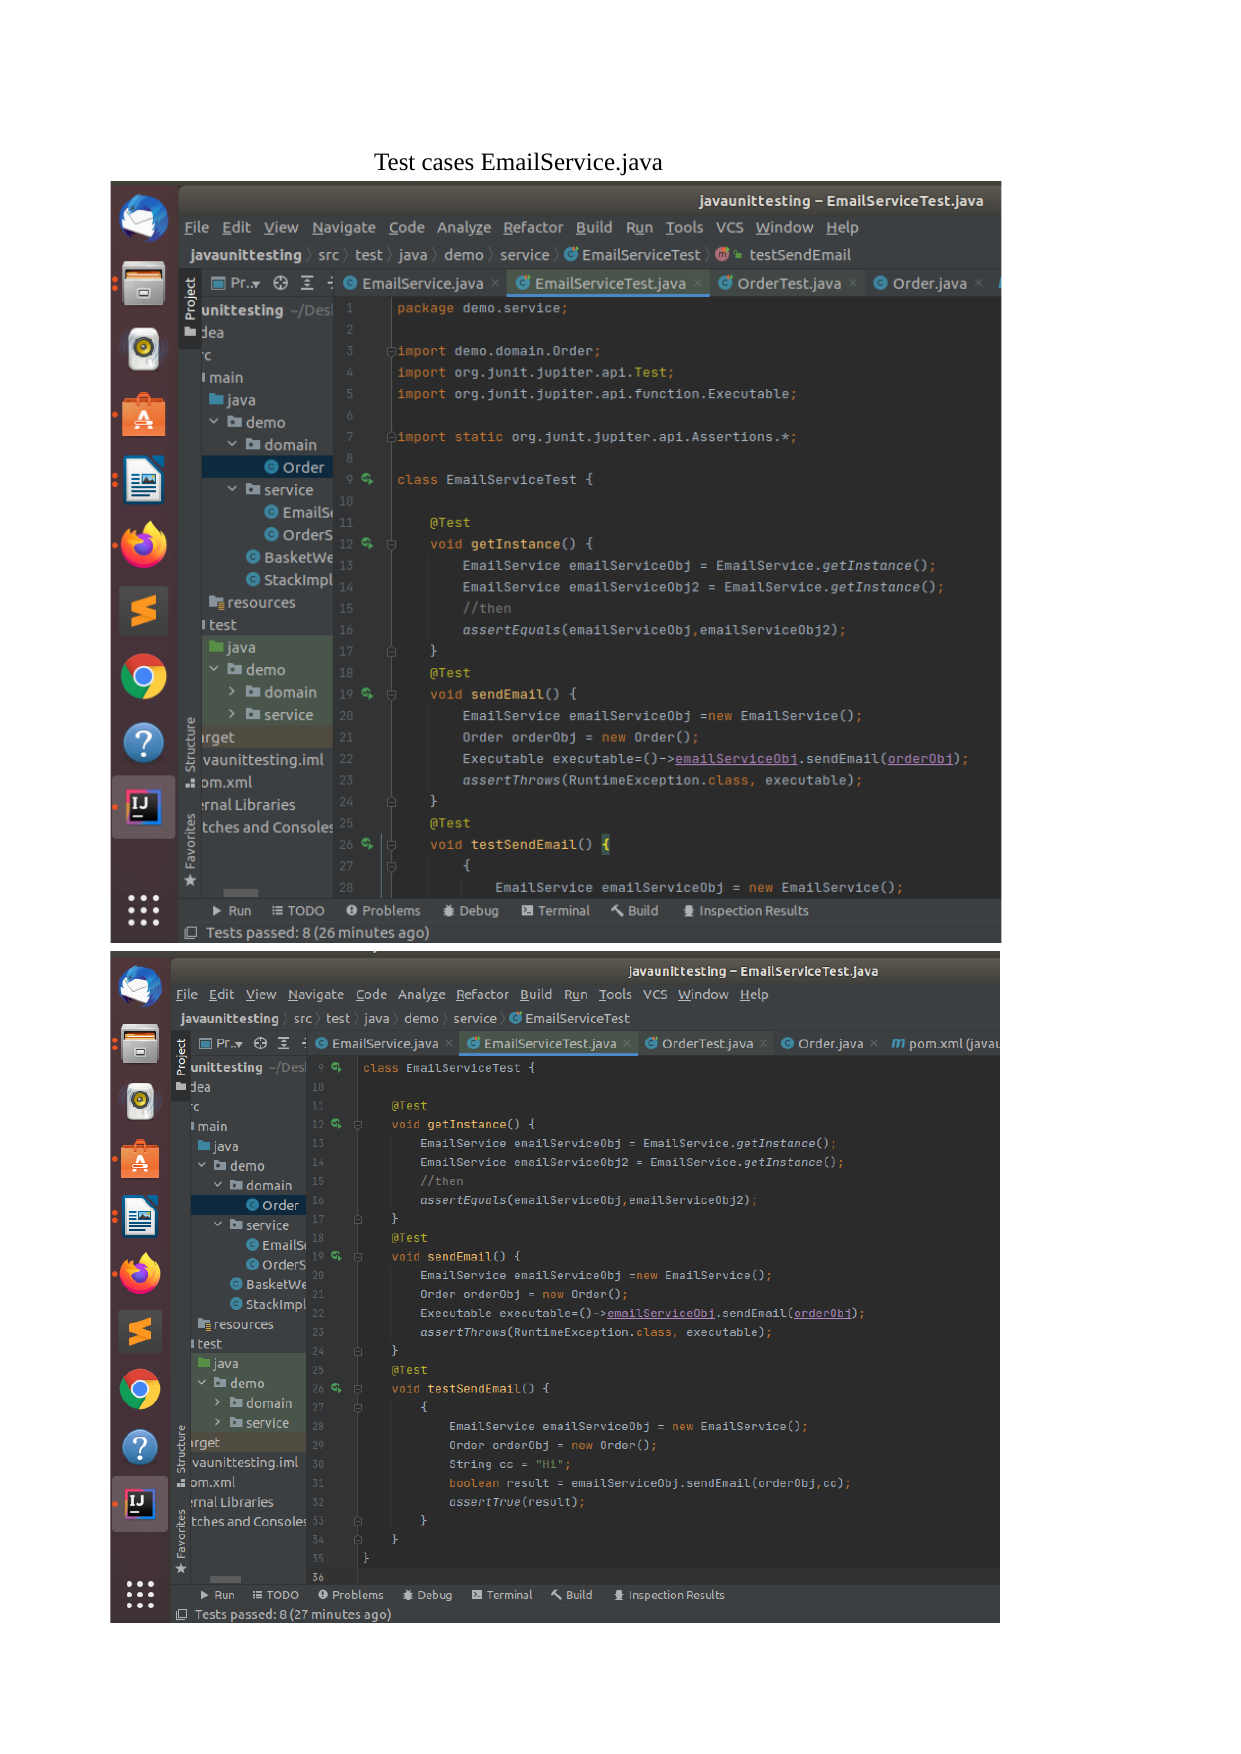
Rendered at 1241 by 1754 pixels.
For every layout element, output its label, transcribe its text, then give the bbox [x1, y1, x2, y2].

picture [110, 181, 1002, 943]
picture [110, 951, 1000, 1623]
text Test cases EmailService.java [118, 147, 1122, 176]
